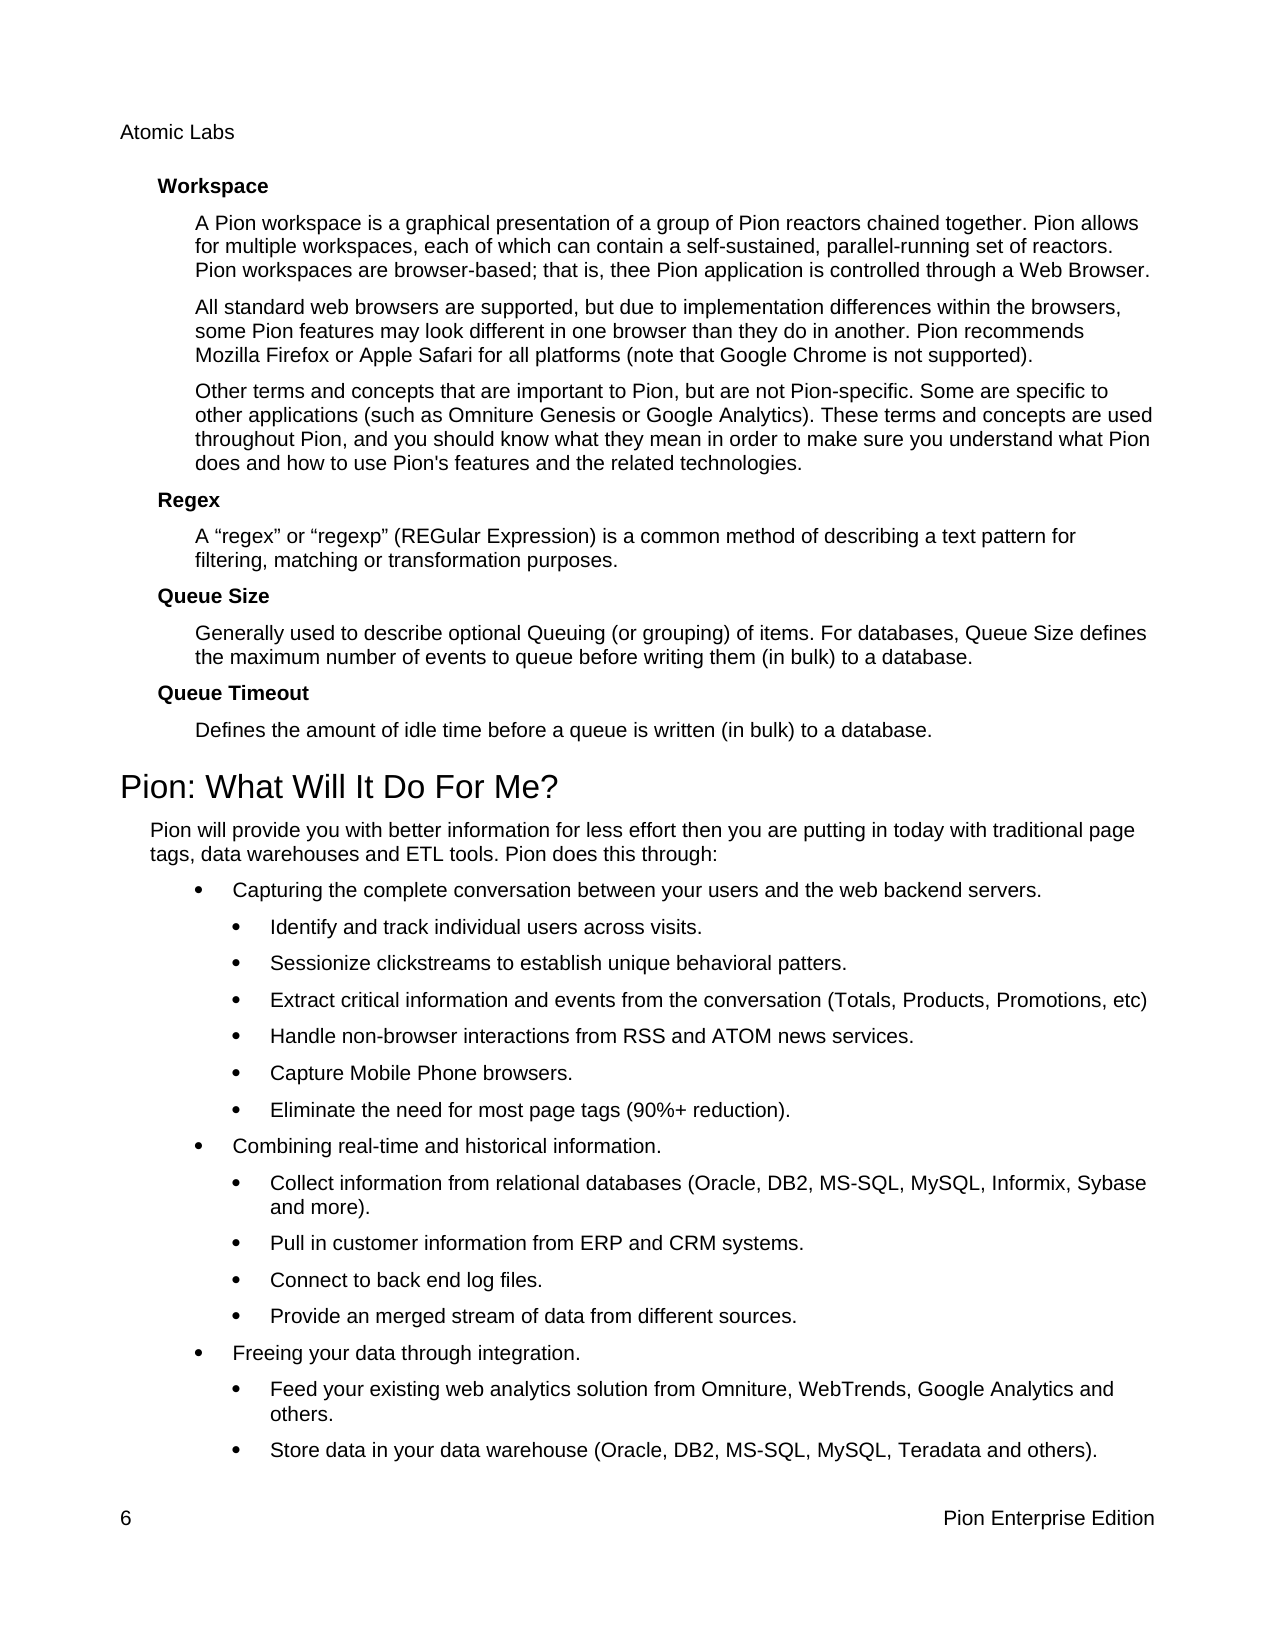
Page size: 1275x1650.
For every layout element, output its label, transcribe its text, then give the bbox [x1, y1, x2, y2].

list Pull in customer information from ERP and CRM systems. [232, 1231, 1155, 1255]
list Collect information from relational databases (Oracle, DB2, MS-SQL, MySQL, Informix, Sybase and more). [232, 1171, 1155, 1218]
text A “regex” or “regexp” (REGular Expression) is a common method of describing a text pattern for filtering, matching or transformation purposes. [195, 524, 1155, 572]
text Other terms and concepts that are important to Pion, but are not Pion-specific. Some are specific to other applications (such as Omniture Genesis or Google Analytics). These terms and concepts are used throughout Pion, and you should know what they mean in order to make sure you understand what Pion does and how to use Pion's features and the related technologies. [195, 379, 1155, 475]
subtitle Pion: What Will It Do For Me? [120, 767, 1155, 805]
text Regex [157, 487, 1155, 511]
list Sessionize clickstreams to establish unique behavioral patters. [232, 951, 1155, 975]
list Capture Mobile Phone browsers. [232, 1061, 1155, 1085]
list Provide an merged stream of data from different sources. [232, 1304, 1155, 1328]
list Feed your existing web analytics solution from Omniture, WebTrends, Google Analytics and others. [232, 1377, 1155, 1425]
list Identify and track individual users across visits. [232, 914, 1155, 939]
list Combining real-time and historical information. [195, 1134, 1155, 1158]
list Eliminate the need for most page tags (90%+ reduction). [232, 1097, 1155, 1121]
text Generally used to describe optional Queuing (or grouping) of items. For databases, Queue Size defines the maximum number of events to queue before writing them (in bulk) to a database. [195, 621, 1155, 669]
text Pion will provide you with better information for less effort then you are putting in today with traditional page tags, data warehouses and ETL tools. Pion does this through: [150, 818, 1155, 866]
list Extract critical information and events from the conversation (Totals, Products, Promotions, etc) [232, 988, 1155, 1012]
list Connect to back end log files. [232, 1268, 1155, 1292]
text A Pion workspace is a graphical presentation of a group of Pion reactors chained together. Pion allows for multiple workspaces, each of which can contain a self-sustained, parallel-running set of reactors. Pion workspaces are browser-based; that is, thee Pion application is controlled through a Web Browser. [195, 210, 1155, 282]
text All standard web browsers are supported, but due to implementation differences within the browsers, some Pion features may look different in one browser than they do in another. Pion recommends Mozilla Firefox or Apple Safari for all platforms (note that Google Chrome is not supported). [195, 295, 1155, 367]
list Store data in your data warehouse (Oracle, DB2, MS-SQL, MySQL, Teradata and others). [232, 1438, 1155, 1462]
list Handle non-browser interactions from RSS and ATOM news services. [232, 1024, 1155, 1048]
text Workspace [157, 174, 1155, 198]
text Defines the amount of idle time before a queue is written (in bulk) to a database. [195, 718, 1155, 742]
list Freeing your data through integration. [195, 1341, 1155, 1365]
text Queue Timeout [157, 681, 1155, 705]
text Queue Size [157, 584, 1155, 608]
list Capturing the complete conversation between your users and the web backend servers. [195, 878, 1155, 902]
